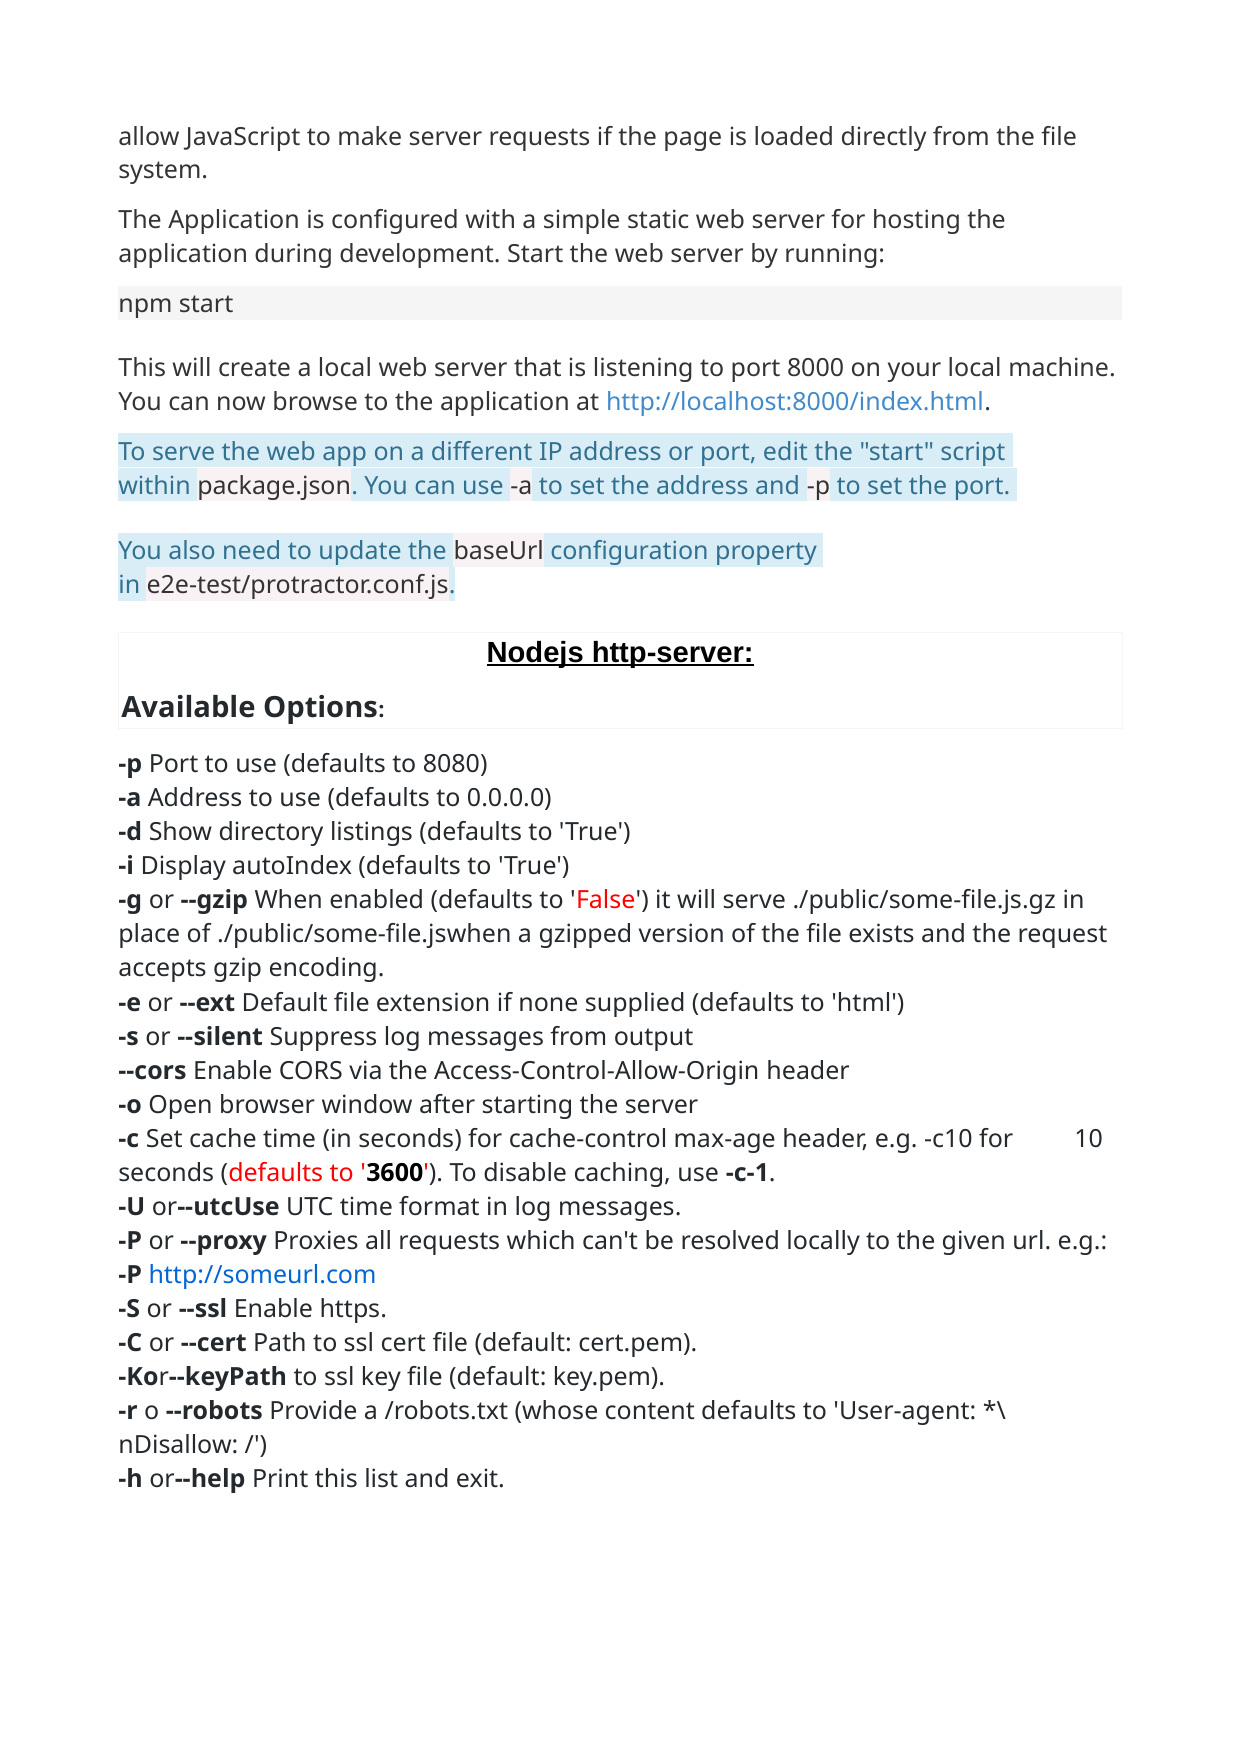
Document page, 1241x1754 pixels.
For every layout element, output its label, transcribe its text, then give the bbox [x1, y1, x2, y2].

text -r o --robots Provide a /robots.txt (whose content defaults to 'User-agent: *\nDisallow: /') [118, 1393, 1122, 1461]
text npm start [118, 286, 1122, 320]
text -Kor--keyPath to ssl key file (default: key.pem). [118, 1359, 1122, 1393]
text -S or --ssl Enable https. [118, 1291, 1122, 1325]
subtitle Available Options: [119, 683, 1122, 728]
text -U or--utcUse UTC time format in log messages. [118, 1188, 1122, 1223]
text This will create a local web server that is listening to port 8000 on your local machine. You can now browse to the application at http://localhost:8000/index.html. [118, 349, 1122, 418]
text You also need to update the baseUrl configuration property in e2e-test/protractor.conf.js. [118, 533, 1122, 601]
text -a Address to use (defaults to 0.0.0.0) [118, 780, 1122, 814]
text -C or --cert Path to ssl cert file (default: cert.pem). [118, 1325, 1122, 1359]
text -i Display autoIndex (defaults to 'True') [118, 848, 1122, 882]
text -d Show directory listings (defaults to 'True') [118, 814, 1122, 848]
text Nodejs http-server: [119, 633, 1122, 669]
text -s or --silent Suppress log messages from output [118, 1018, 1122, 1052]
text -c Set cache time (in seconds) for cache-control max-age header, e.g. -c10 for 10 seconds (defaults to '3600'). To disable caching, use -c-1. [118, 1120, 1122, 1188]
text -o Open browser window after starting the server [118, 1086, 1122, 1120]
text To serve the web app on a different IP address or port, edit the "start" script within package.json. You can use -a to set the address and -p to set the port. [118, 433, 1122, 501]
text -p Port to use (defaults to 8080) [118, 746, 1122, 780]
text The Application is configured with a simple static web server for hosting the application during development. Start the web server by running: [118, 202, 1122, 270]
text -g or --gzip When enabled (defaults to 'False') it will serve ./public/some-file.js.gz in place of ./public/some-file.jswhen a gzipped version of the file exists and the request accepts gzip encoding. [118, 882, 1122, 984]
text -h or--help Print this list and exit. [118, 1461, 1122, 1495]
text allow JavaScript to make server requests if the page is loaded directly from the file system. [118, 118, 1122, 186]
text -P or --proxy Proxies all requests which can't be resolved locally to the given url. e.g.: -P http://someurl.com [118, 1223, 1122, 1291]
text -e or --ext Default file extension if none supplied (defaults to 'html') [118, 984, 1122, 1018]
text --cors Enable CORS via the Access-Control-Allow-Origin header [118, 1052, 1122, 1086]
